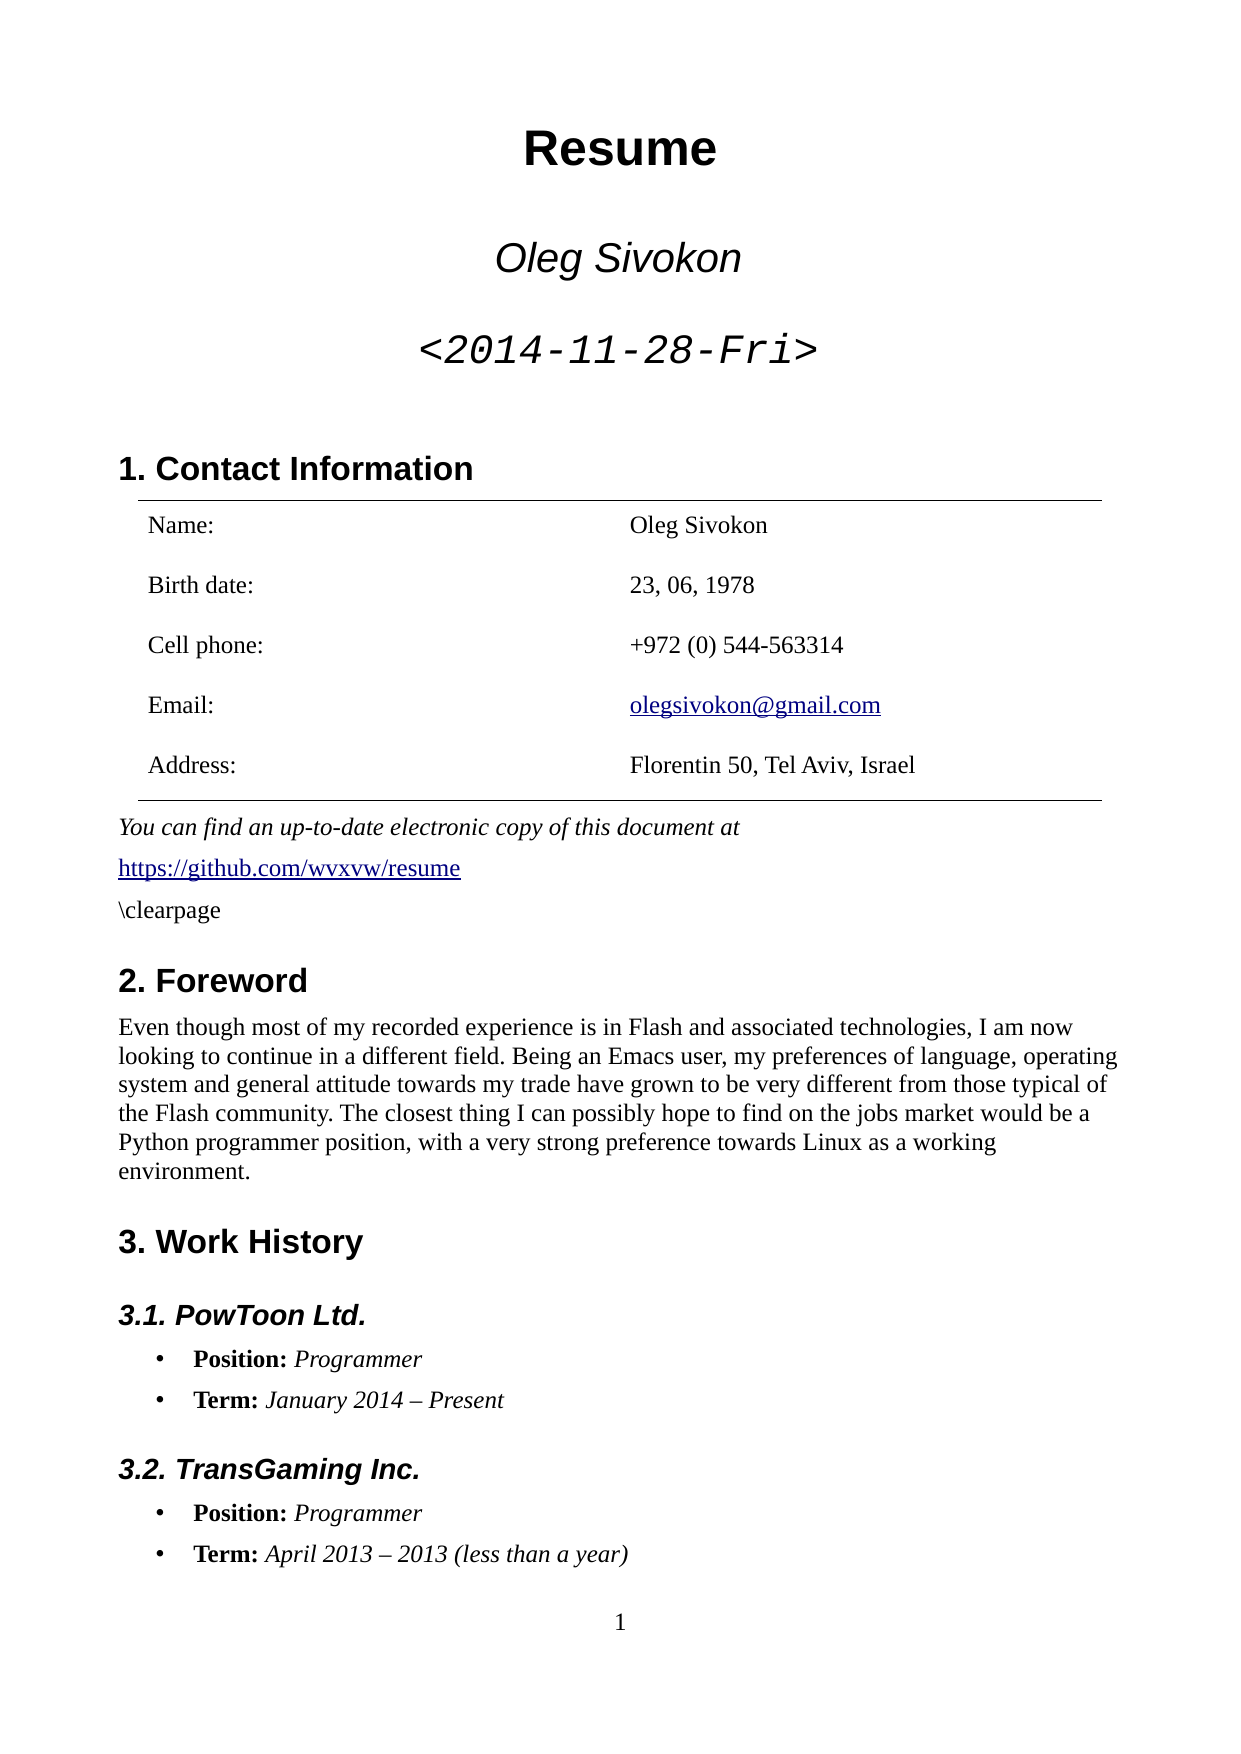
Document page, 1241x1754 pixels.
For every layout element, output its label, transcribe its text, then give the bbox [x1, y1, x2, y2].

subtitle Oleg Sivokon [118, 233, 1122, 281]
title Resume [118, 118, 1122, 176]
subtitle Contact Information [118, 449, 1122, 488]
text \clearpage [118, 895, 1122, 923]
text You can find an up-to-date electronic copy of this document at [118, 812, 1122, 841]
subtitle <2014-11-28-Fri> [118, 329, 1122, 376]
table_cell 23, 06, 1978 [620, 560, 1102, 620]
table_cell Florentin 50, Tel Aviv, Israel [620, 740, 1102, 800]
subtitle Work History [118, 1222, 1122, 1261]
table_cell +972 (0) 544-563314 [620, 620, 1102, 680]
table_cell Email: [138, 680, 620, 740]
table_header Name: [138, 501, 620, 560]
table_header Oleg Sivokon [620, 501, 1102, 560]
text https://github.com/wvxvw/resume [118, 853, 1122, 882]
list Term: January 2014 – Present [156, 1386, 1122, 1414]
subtitle Foreword [118, 961, 1122, 999]
text Even though most of my recorded experience is in Flash and associated technologies, I am now looking to continue in a different field. Being an Emacs user, my preferences of language, operating system and general attitude towards my trade have grown to be very different from those typical of the Flash community. The closest thing I can possibly hope to find on the jobs market would be a Python programmer position, with a very strong preference towards Linux as a working environment. [118, 1012, 1122, 1184]
table_cell Cell phone: [138, 620, 620, 680]
table_cell olegsivokon@gmail.com [620, 680, 1102, 740]
list Position: Programmer [156, 1344, 1122, 1373]
subtitle TransGaming Inc. [118, 1452, 1122, 1485]
table_cell Birth date: [138, 560, 620, 620]
table_cell Address: [138, 740, 620, 800]
subtitle PowToon Ltd. [118, 1298, 1122, 1332]
list Term: April 2013 – 2013 (less than a year) [156, 1539, 1122, 1568]
list Position: Programmer [156, 1498, 1122, 1527]
